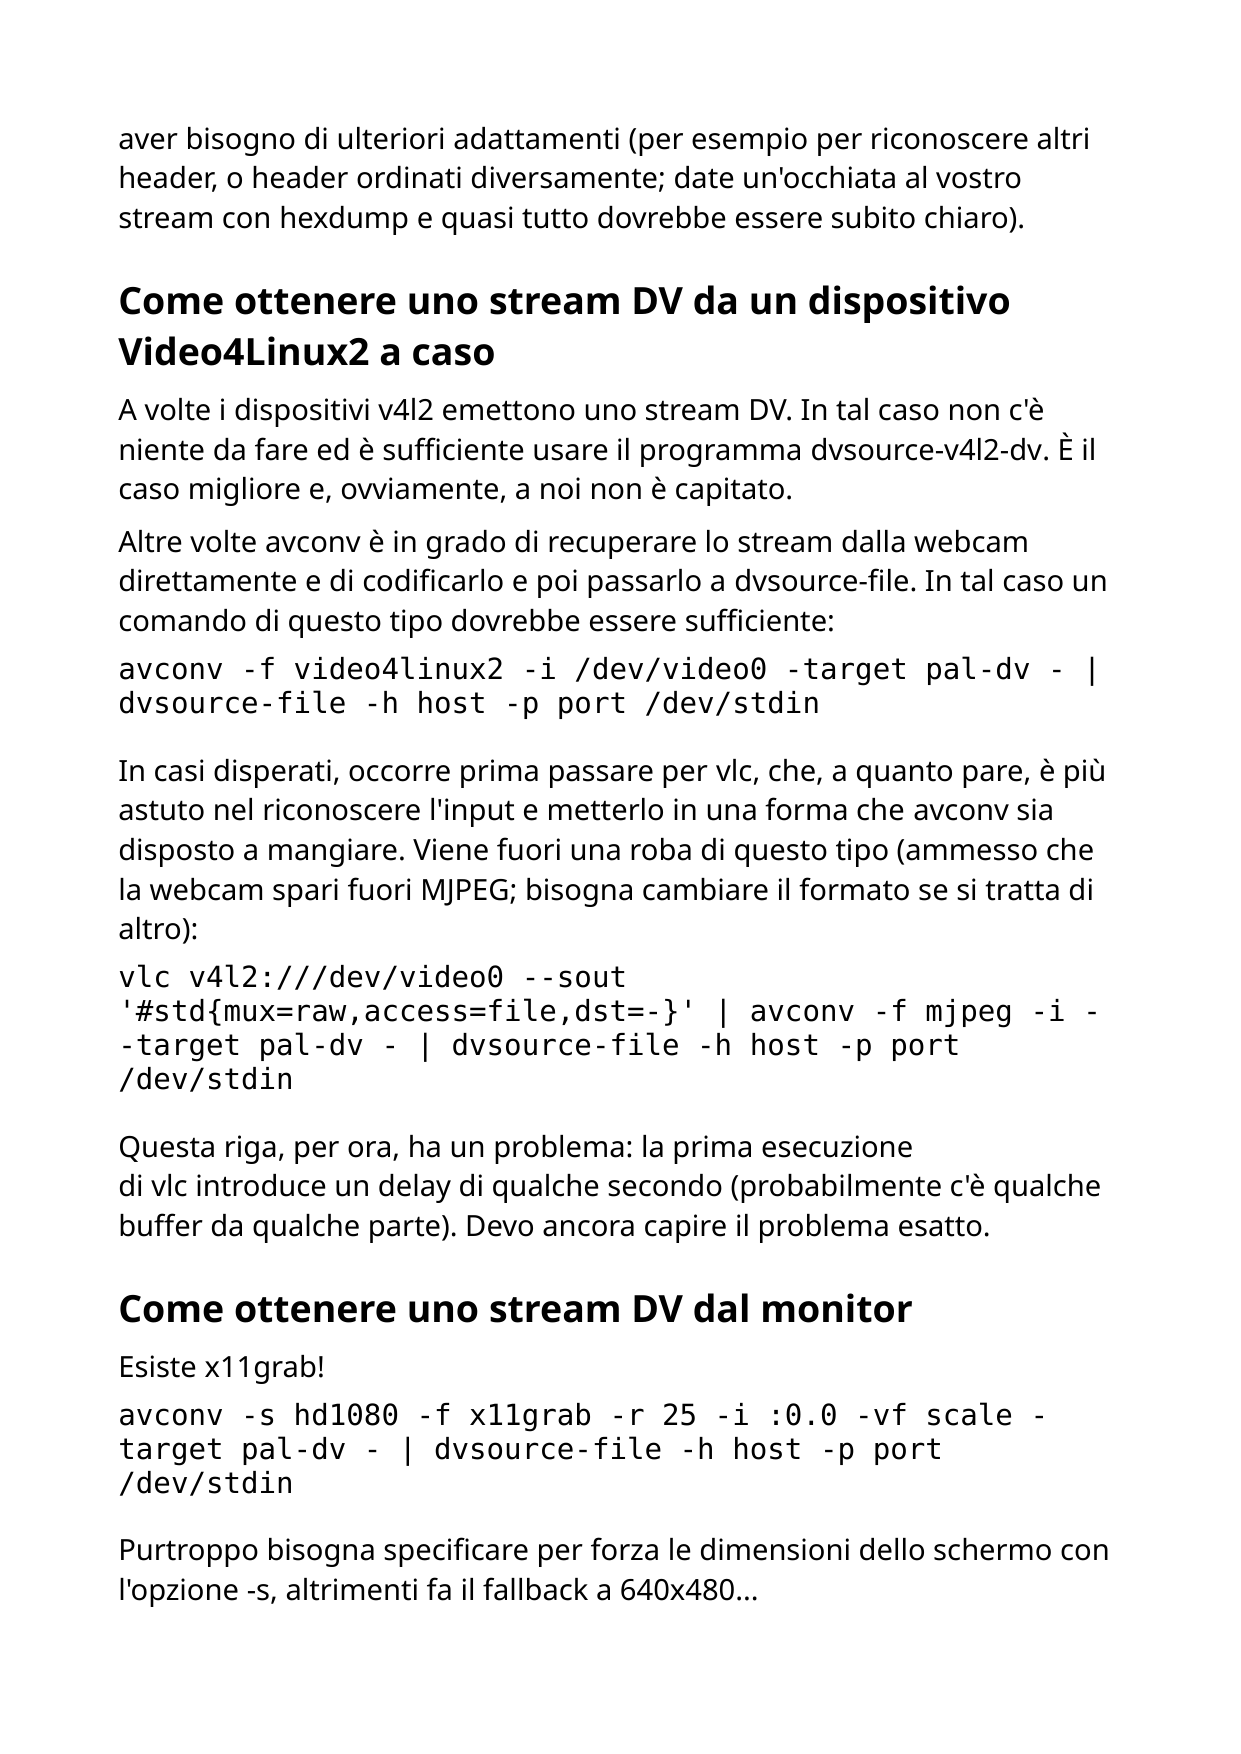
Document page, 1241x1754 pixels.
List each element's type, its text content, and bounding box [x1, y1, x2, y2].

text In casi disperati, occorre prima passare per vlc, che, a quanto pare, è più astuto nel riconoscere l'input e metterlo in una forma che avconv sia disposto a mangiare. Viene fuori una roba di questo tipo (ammesso che la webcam spari fuori MJPEG; bisogna cambiare il formato se si tratta di altro): [118, 750, 1122, 948]
text Purtroppo bisogna specificare per forza le dimensioni dello schermo con l'opzione -s, altrimenti fa il fallback a 640x480... [118, 1530, 1122, 1609]
text vlc v4l2:///dev/video0 --sout '#std{mux=raw,access=file,dst=-}' | avconv -f mjpeg -i - -target pal-dv - | dvsource-file -h host -p port /dev/stdin [118, 961, 1122, 1097]
text Esiste x11grab! [118, 1346, 1122, 1386]
text avconv -f video4linux2 -i /dev/video0 -target pal-dv - | dvsource-file -h host -p port /dev/stdin [118, 652, 1122, 720]
text Questa riga, per ora, ha un problema: la prima esecuzione di vlc introduce un delay di qualche secondo (probabilmente c'è qualche buffer da qualche parte). Devo ancora capire il problema esatto. [118, 1126, 1122, 1245]
text Altre volte avconv è in grado di recuperare lo stream dalla webcam direttamente e di codificarlo e poi passarlo a dvsource-file. In tal caso un comando di questo tipo dovrebbe essere sufficiente: [118, 521, 1122, 640]
subtitle Come ottenere uno stream DV dal monitor [118, 1283, 1122, 1334]
text A volte i dispositivi v4l2 emettono uno stream DV. In tal caso non c'è niente da fare ed è sufficiente usare il programma dvsource-v4l2-dv. È il caso migliore e, ovviamente, a noi non è capitato. [118, 389, 1122, 508]
text aver bisogno di ulteriori adattamenti (per esempio per riconoscere altri header, o header ordinati diversamente; date un'occhiata al vostro stream con hexdump e quasi tutto dovrebbe essere subito chiaro). [118, 118, 1122, 237]
subtitle Come ottenere uno stream DV da un dispositivo Video4Linux2 a caso [118, 275, 1122, 377]
text avconv -s hd1080 -f x11grab -r 25 -i :0.0 -vf scale -target pal-dv - | dvsource-file -h host -p port /dev/stdin [118, 1398, 1122, 1500]
